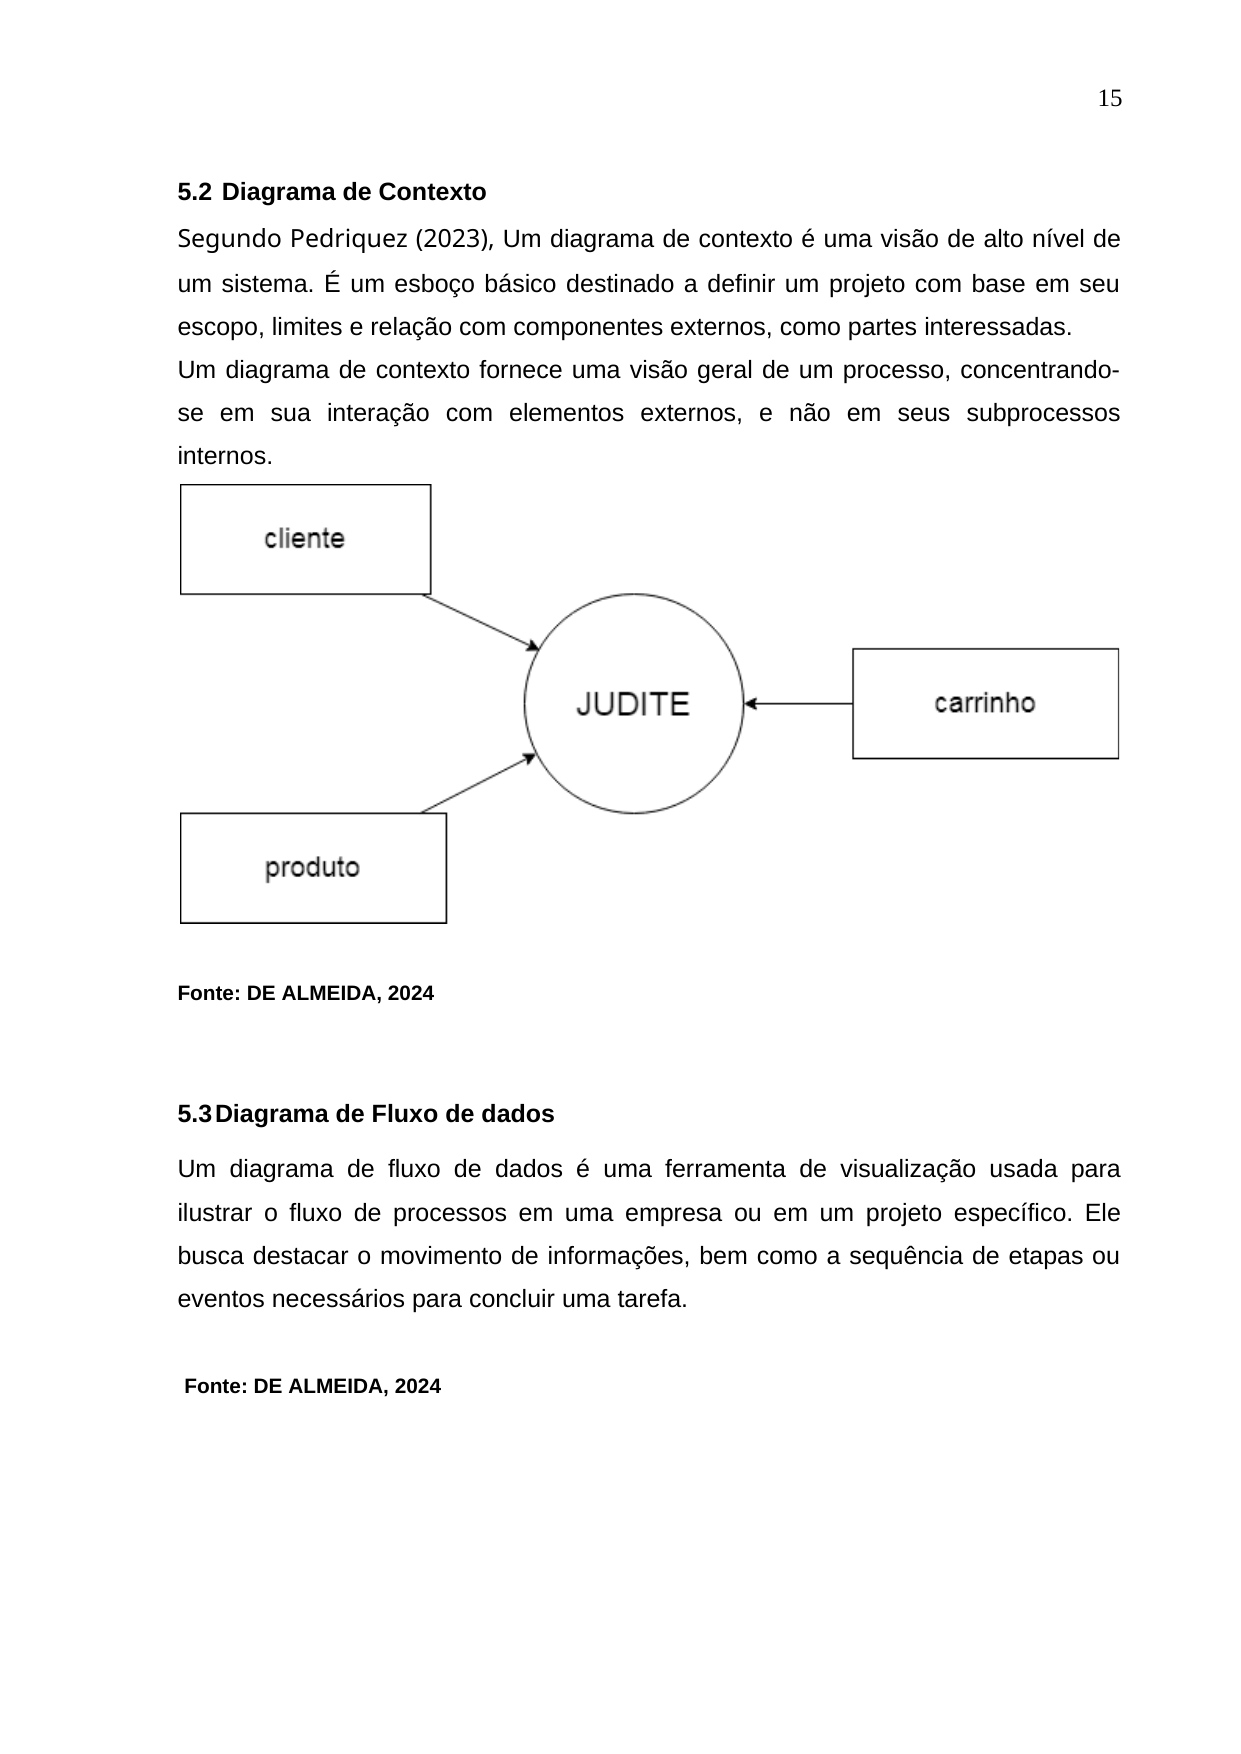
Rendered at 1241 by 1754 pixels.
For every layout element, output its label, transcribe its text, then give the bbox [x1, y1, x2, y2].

subtitle Diagrama de Contexto [177, 177, 1122, 206]
text Fonte: DE ALMEIDA, 2024 [177, 981, 1122, 1005]
picture [180, 484, 1120, 924]
list Um diagrama de contexto fornece uma visão geral de um processo, concentrando-se em sua interação com elementos externos, e não em seus subprocessos internos. [177, 355, 1122, 470]
list Segundo Pedriquez (2023), Um diagrama de contexto é uma visão de alto nível de um sistema. É um esboço básico destinado a definir um projeto com base em seu escopo, limites e relação com componentes externos, como partes interessadas. [177, 220, 1122, 341]
text Fonte: DE ALMEIDA, 2024 [177, 1370, 1122, 1399]
text Um diagrama de fluxo de dados é uma ferramenta de visualização usada para ilustrar o fluxo de processos em uma empresa ou em um projeto específico. Ele busca destacar o movimento de informações, bem como a sequência de etapas ou eventos necessários para concluir uma tarefa. [177, 1154, 1122, 1313]
subtitle Diagrama de Fluxo de dados [177, 1099, 1122, 1128]
